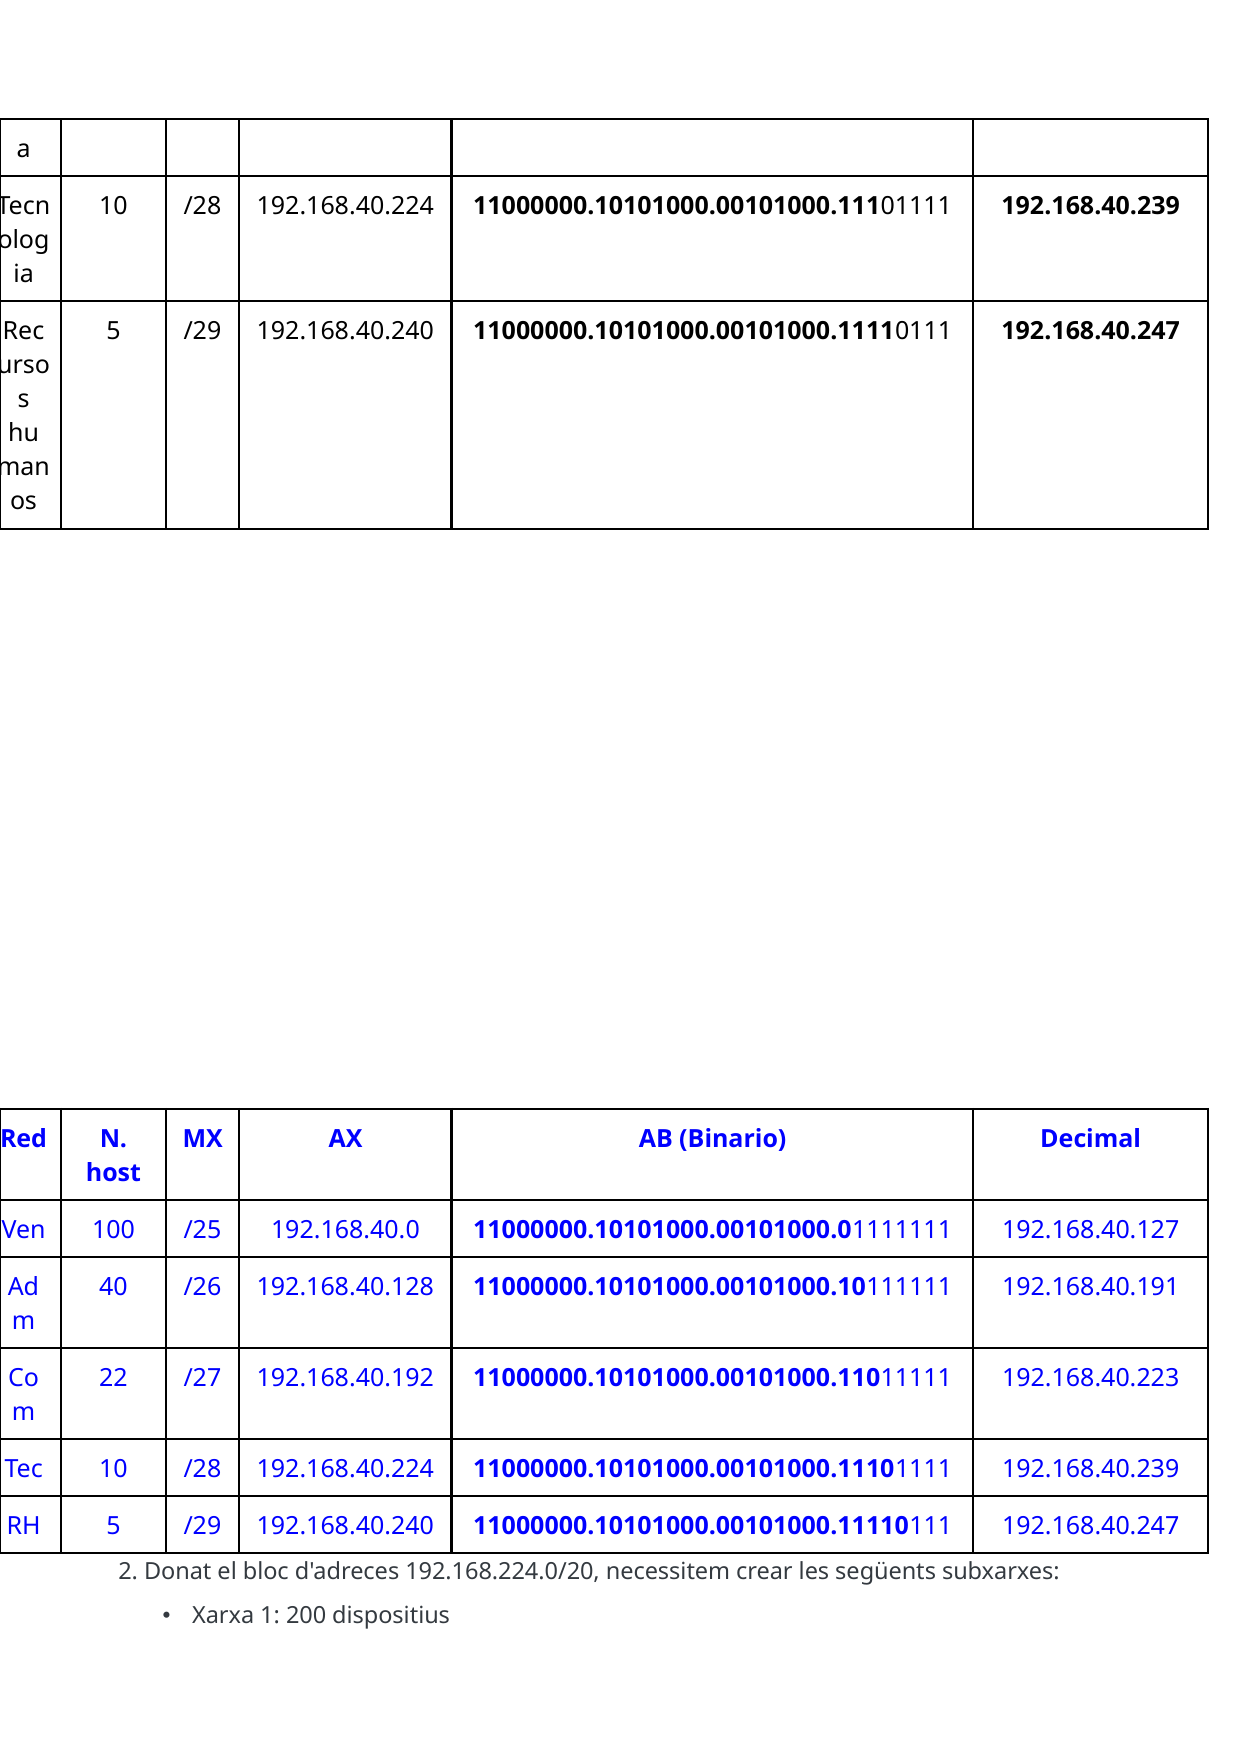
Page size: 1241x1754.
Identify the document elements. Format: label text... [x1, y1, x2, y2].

table_cell 5 [62, 1497, 165, 1552]
table_cell Tec [1, 1440, 60, 1495]
table_cell 192.168.40.128 [240, 1258, 450, 1347]
table_cell [62, 120, 165, 175]
table_cell [167, 120, 238, 175]
table_cell 192.168.40.239 [974, 1440, 1207, 1495]
table_cell Com [1, 1349, 60, 1438]
table_cell 10 [62, 177, 165, 300]
table_cell RH [1, 1497, 60, 1552]
table_header N. host [62, 1110, 165, 1199]
table_cell [974, 120, 1207, 175]
table_cell /25 [167, 1201, 238, 1256]
table_header AB (Binario) [453, 1110, 972, 1199]
table_header Red [1, 1110, 60, 1199]
table_cell 11000000.10101000.00101000.01111111 [453, 1201, 972, 1256]
text 2. Donat el bloc d'adreces 192.168.224.0/20, necessitem crear les següents subxarxes: [118, 1554, 1122, 1586]
table_cell /26 [167, 1258, 238, 1347]
table_cell 5 [62, 302, 165, 527]
table_cell 192.168.40.192 [240, 1349, 450, 1438]
table_header MX [167, 1110, 238, 1199]
table_cell 192.168.40.247 [974, 302, 1207, 527]
table_cell Tecnologia [1, 177, 60, 300]
table_cell Ven [1, 1201, 60, 1256]
table_cell 192.168.40.240 [240, 302, 450, 527]
table_cell /27 [167, 1349, 238, 1438]
table_cell 11000000.10101000.00101000.11101111 [453, 177, 972, 300]
table_cell /28 [167, 1440, 238, 1495]
table_cell 192.168.40.240 [240, 1497, 450, 1552]
table_cell 192.168.40.224 [240, 1440, 450, 1495]
table_cell /29 [167, 302, 238, 527]
table_cell 192.168.40.0 [240, 1201, 450, 1256]
table_cell [453, 120, 972, 175]
table_cell 192.168.40.247 [974, 1497, 1207, 1552]
table_cell 100 [62, 1201, 165, 1256]
table_cell [240, 120, 450, 175]
table_cell 11000000.10101000.00101000.10111111 [453, 1258, 972, 1347]
table_cell 22 [62, 1349, 165, 1438]
table_cell 11000000.10101000.00101000.11110111 [453, 302, 972, 527]
table_cell Recursos humanos [1, 302, 60, 527]
table_header Decimal [974, 1110, 1207, 1199]
table_cell 192.168.40.191 [974, 1258, 1207, 1347]
table_cell a [1, 120, 60, 175]
table_cell /29 [167, 1497, 238, 1552]
table_cell 10 [62, 1440, 165, 1495]
table_cell 11000000.10101000.00101000.11011111 [453, 1349, 972, 1438]
table_cell 11000000.10101000.00101000.11101111 [453, 1440, 972, 1495]
table_cell 40 [62, 1258, 165, 1347]
table_cell /28 [167, 177, 238, 300]
table_header AX [240, 1110, 450, 1199]
table_cell 192.168.40.239 [974, 177, 1207, 300]
table_cell 11000000.10101000.00101000.11110111 [453, 1497, 972, 1552]
table_cell 192.168.40.223 [974, 1349, 1207, 1438]
table_cell Adm [1, 1258, 60, 1347]
list Xarxa 1: 200 dispositius [162, 1598, 1122, 1630]
table_cell 192.168.40.127 [974, 1201, 1207, 1256]
table_cell 192.168.40.224 [240, 177, 450, 300]
